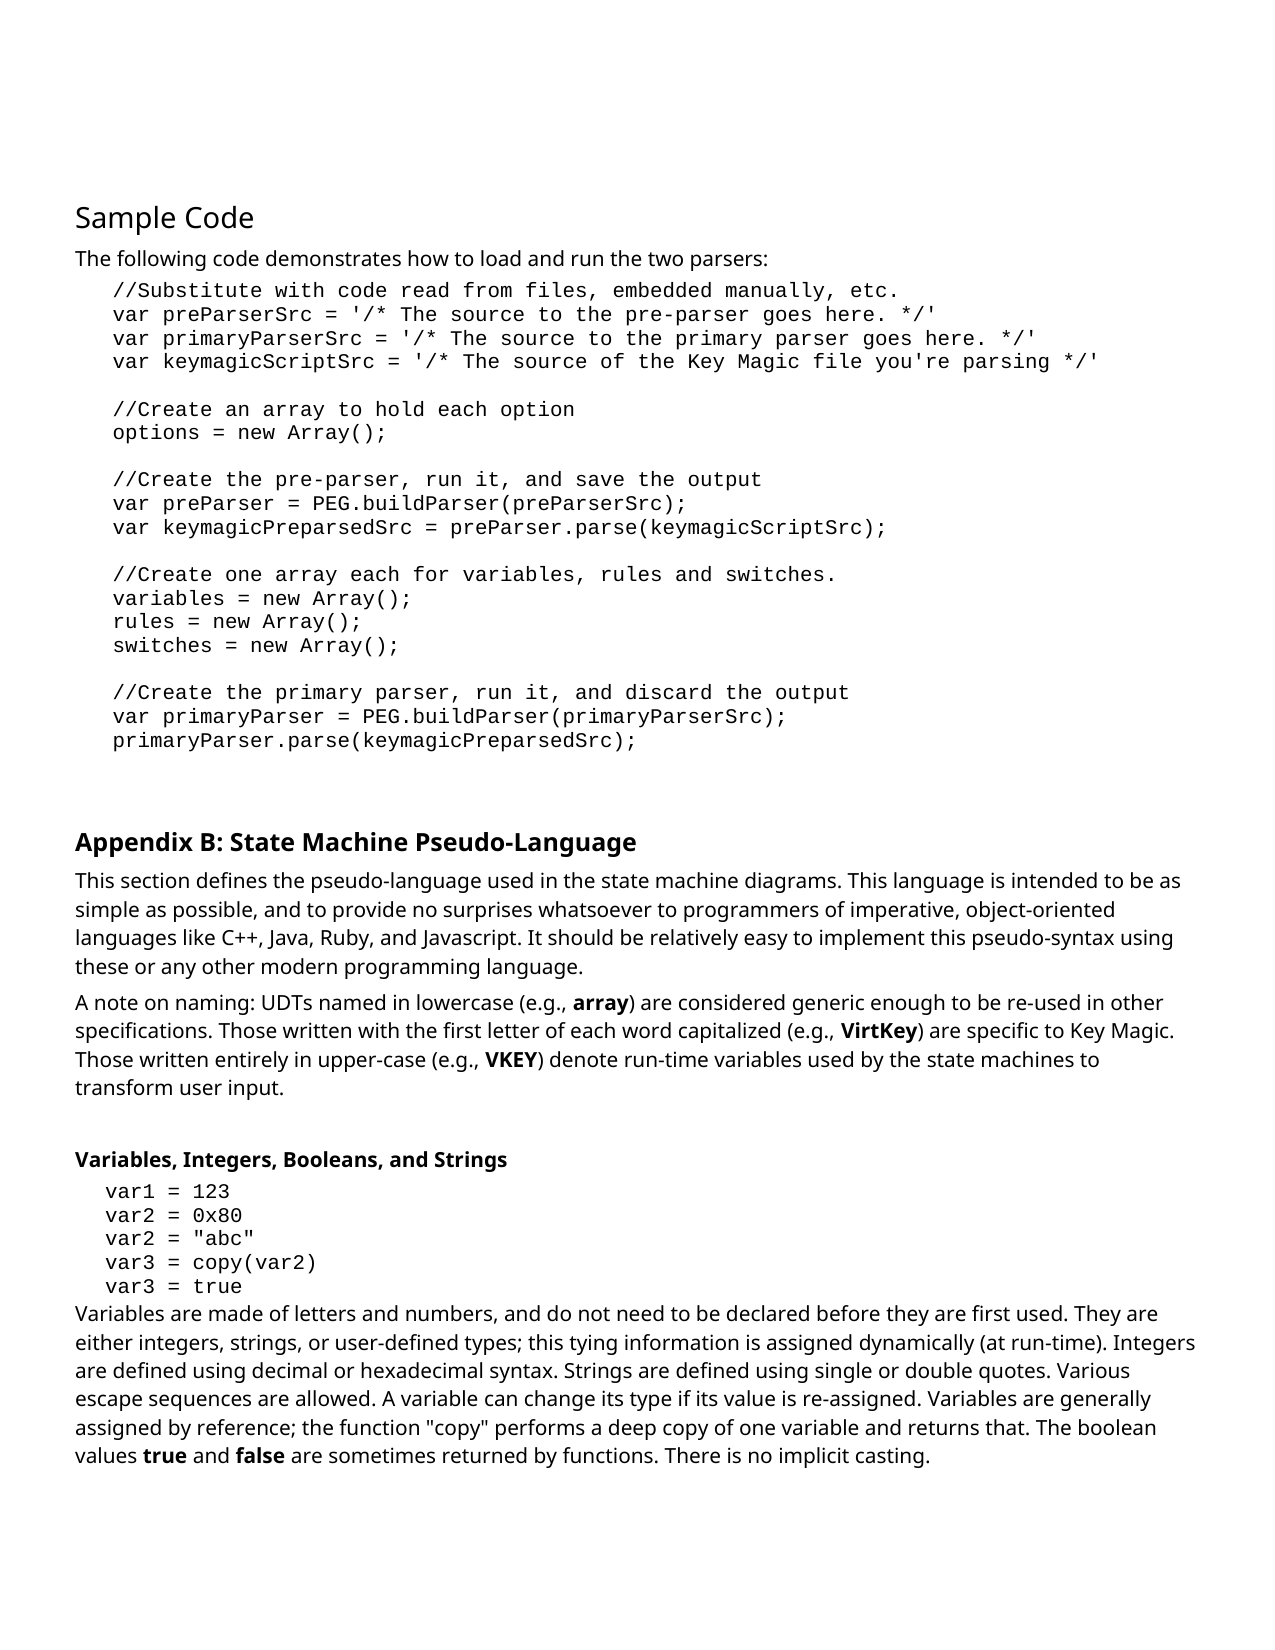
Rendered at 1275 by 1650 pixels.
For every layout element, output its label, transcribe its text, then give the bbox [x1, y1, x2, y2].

text rules = new Array(); [112, 611, 1200, 635]
text var3 = copy(var2) [105, 1252, 1200, 1276]
text The following code demonstrates how to load and run the two parsers: [75, 244, 1200, 273]
text var3 = true [105, 1276, 1200, 1299]
text var keymagicScriptSrc = '/* The source of the Key Magic file you're parsing */' [112, 351, 1200, 375]
text var2 = 0x80 [105, 1205, 1200, 1228]
text var primaryParserSrc = '/* The source to the primary parser goes here. */' [112, 328, 1200, 351]
text Sample Code [75, 197, 1200, 237]
text //Create the pre-parser, run it, and save the output [112, 469, 1200, 493]
text This section defines the pseudo-language used in the state machine diagrams. This language is intended to be as simple as possible, and to provide no surprises whatsoever to programmers of imperative, object-oriented languages like C++, Java, Ruby, and Javascript. It should be relatively easy to implement this pseudo-syntax using these or any other modern programming language. [75, 867, 1200, 980]
text Appendix B: State Machine Pseudo-Language [75, 825, 1200, 859]
text var primaryParser = PEG.buildParser(primaryParserSrc); [112, 706, 1200, 729]
text var2 = "abc" [105, 1228, 1200, 1252]
text A note on naming: UDTs named in lowercase (e.g., array) are considered generic enough to be re-used in other specifications. Those written with the first letter of each word capitalized (e.g., VirtKey) are specific to Key Magic. Those written entirely in upper-case (e.g., VKEY) denote run-time variables used by the state machines to transform user input. [75, 988, 1200, 1102]
text //Create one array each for variables, rules and switches. [112, 564, 1200, 588]
text switches = new Array(); [112, 635, 1200, 659]
text options = new Array(); [112, 422, 1200, 446]
text Variables are made of letters and numbers, and do not need to be declared before they are first used. They are either integers, strings, or user-defined types; this tying information is assigned dynamically (at run-time). Integers are defined using decimal or hexadecimal syntax. Strings are defined using single or double quotes. Various escape sequences are allowed. A variable can change its type if its value is re-assigned. Variables are generally assigned by reference; the function "copy" performs a deep copy of one variable and returns that. The boolean values true and false are sometimes returned by functions. There is no implicit casting. [75, 1299, 1200, 1470]
text var preParserSrc = '/* The source to the pre-parser goes here. */' [112, 304, 1200, 328]
text Variables, Integers, Booleans, and Strings [75, 1145, 1200, 1173]
text //Create the primary parser, run it, and discard the output [112, 682, 1200, 706]
text //Create an array to hold each option [112, 398, 1200, 422]
text var1 = 123 [105, 1181, 1200, 1205]
text //Substitute with code read from files, embedded manually, etc. [112, 280, 1200, 304]
text var keymagicPreparsedSrc = preParser.parse(keymagicScriptSrc); [112, 517, 1200, 540]
text variables = new Array(); [112, 588, 1200, 611]
text primaryParser.parse(keymagicPreparsedSrc); [112, 729, 1200, 753]
text var preParser = PEG.buildParser(preParserSrc); [112, 493, 1200, 517]
